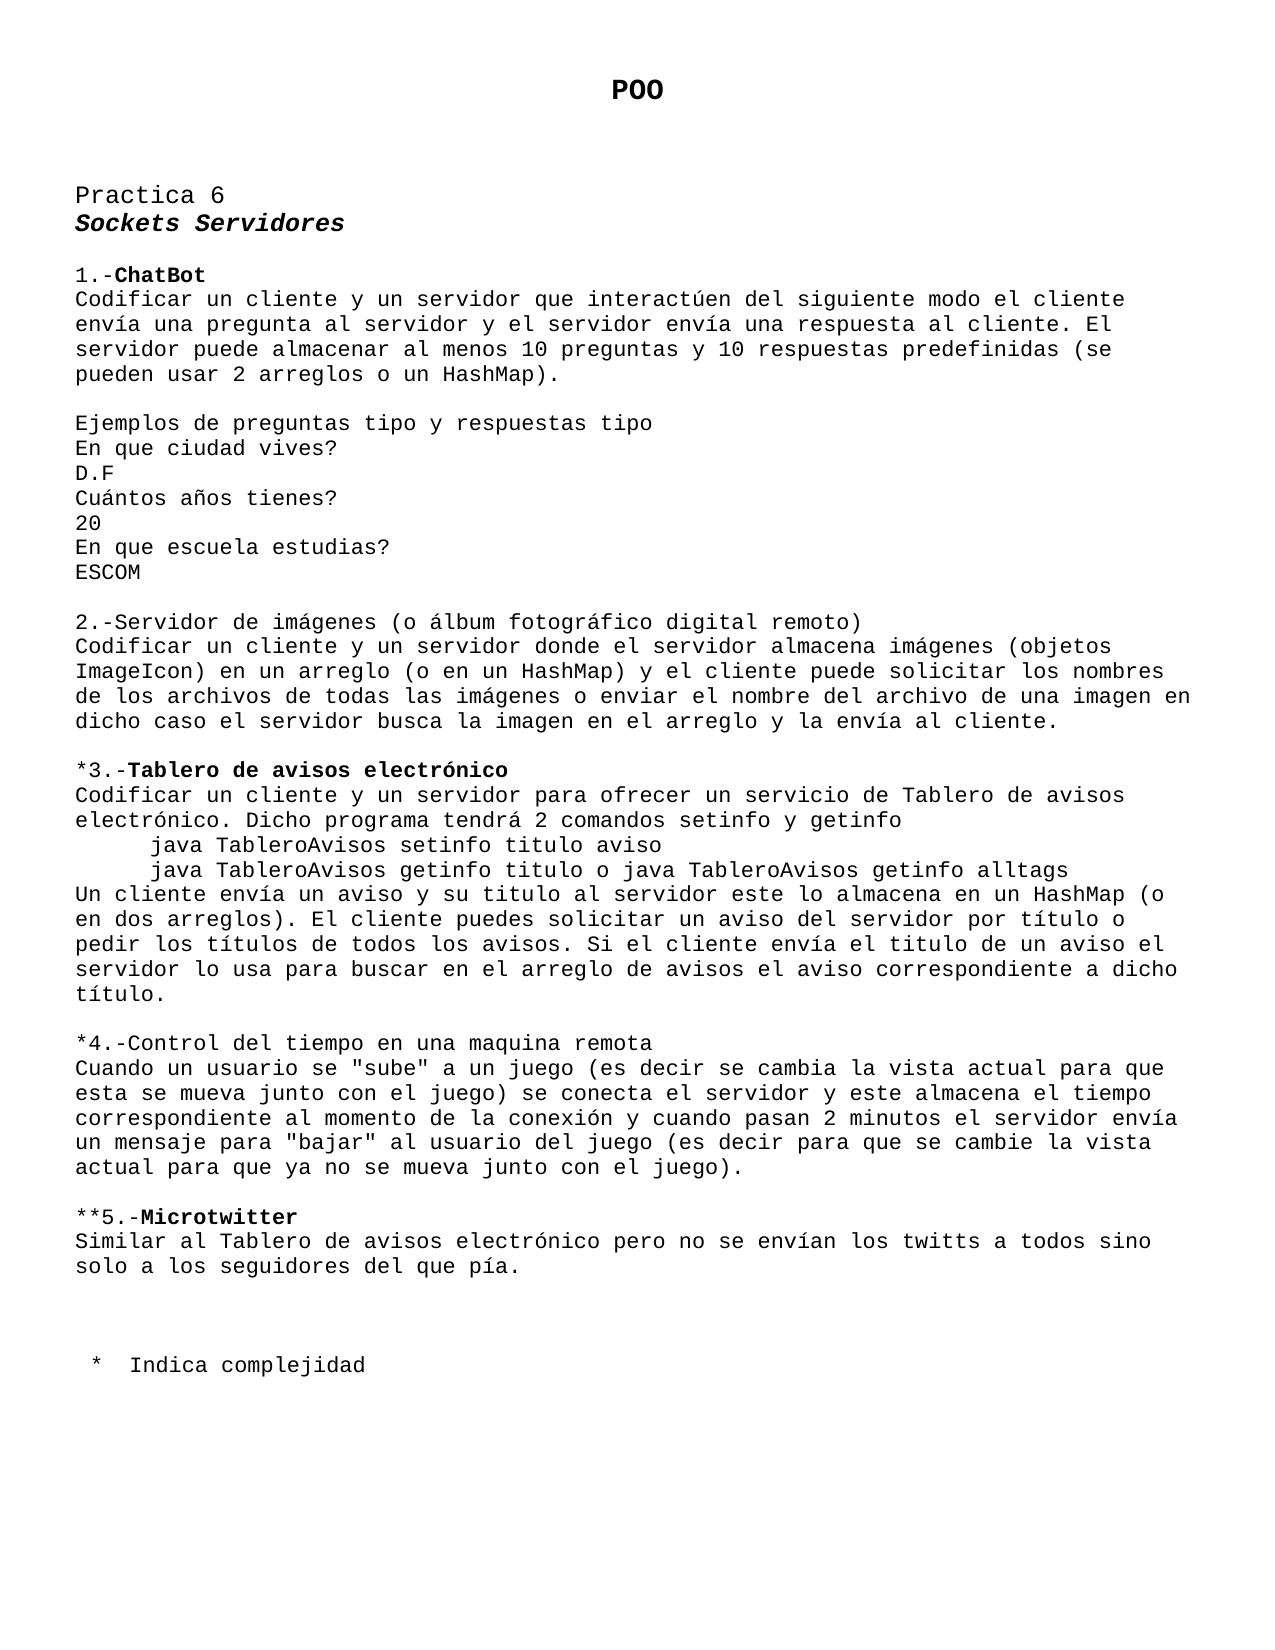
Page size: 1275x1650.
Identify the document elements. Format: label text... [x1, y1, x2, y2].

text Ejemplos de preguntas tipo y respuestas tipo [75, 413, 1200, 437]
text *4.-Control del tiempo en una maquina remota [75, 1032, 1200, 1057]
text java TableroAvisos getinfo titulo o java TableroAvisos getinfo alltags [75, 859, 1200, 884]
text ESCOM [75, 561, 1200, 586]
text 2.-Servidor de imágenes (o álbum fotográfico digital remoto) [75, 611, 1200, 636]
text POO [75, 75, 1200, 108]
text Similar al Tablero de avisos electrónico pero no se envían los twitts a todos sino solo a los seguidores del que pía. [75, 1231, 1200, 1280]
text Cuántos años tienes? [75, 487, 1200, 512]
text D.F [75, 462, 1200, 487]
text 1.-ChatBot [75, 264, 1200, 289]
text En que ciudad vives? [75, 437, 1200, 462]
text Practica 6 [75, 182, 1200, 211]
text *3.-Tablero de avisos electrónico [75, 760, 1200, 784]
text Sockets Servidores [75, 211, 1200, 239]
text Codificar un cliente y un servidor que interactúen del siguiente modo el cliente envía una pregunta al servidor y el servidor envía una respuesta al cliente. El servidor puede almacenar al menos 10 preguntas y 10 respuestas predefinidas (se pueden usar 2 arreglos o un HashMap). [75, 289, 1200, 388]
text 20 [75, 512, 1200, 537]
text Codificar un cliente y un servidor para ofrecer un servicio de Tablero de avisos electrónico. Dicho programa tendrá 2 comandos setinfo y getinfo [75, 784, 1200, 834]
text En que escuela estudias? [75, 537, 1200, 561]
text Cuando un usuario se "sube" a un juego (es decir se cambia la vista actual para que esta se mueva junto con el juego) se conecta el servidor y este almacena el tiempo correspondiente al momento de la conexión y cuando pasan 2 minutos el servidor envía un mensaje para "bajar" al usuario del juego (es decir para que se cambie la vista actual para que ya no se mueva junto con el juego). [75, 1057, 1200, 1181]
text * Indica complejidad [90, 1355, 1200, 1379]
text Codificar un cliente y un servidor donde el servidor almacena imágenes (objetos ImageIcon) en un arreglo (o en un HashMap) y el cliente puede solicitar los nombres de los archivos de todas las imágenes o enviar el nombre del archivo de una imagen en dicho caso el servidor busca la imagen en el arreglo y la envía al cliente. [75, 636, 1200, 735]
text java TableroAvisos setinfo titulo aviso [75, 834, 1200, 859]
text **5.-Microtwitter [75, 1206, 1200, 1231]
text Un cliente envía un aviso y su titulo al servidor este lo almacena en un HashMap (o en dos arreglos). El cliente puedes solicitar un aviso del servidor por título o pedir los títulos de todos los avisos. Si el cliente envía el titulo de un aviso el servidor lo usa para buscar en el arreglo de avisos el aviso correspondiente a dicho título. [75, 884, 1200, 1008]
